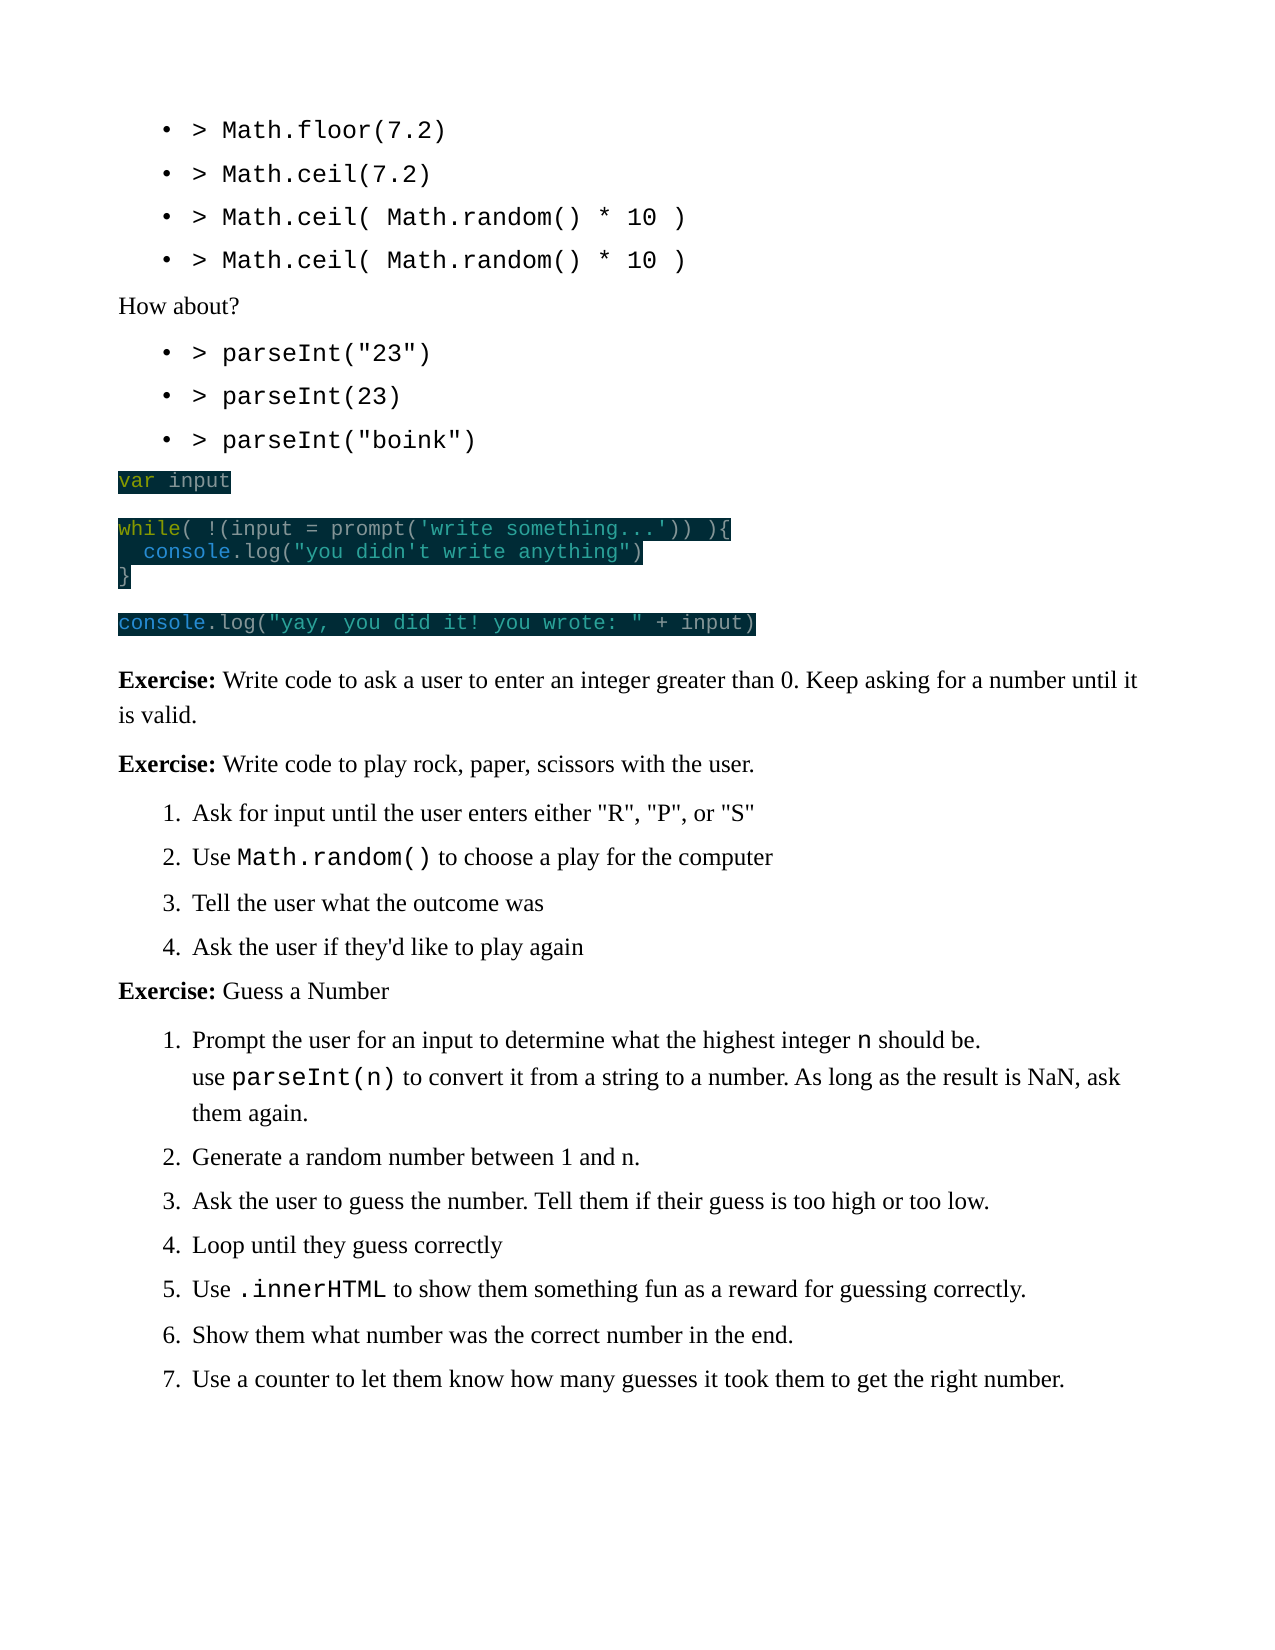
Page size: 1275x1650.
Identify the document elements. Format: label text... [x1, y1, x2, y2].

list Prompt the user for an input to determine what the highest integer n should be. use parseInt(n) to convert it from a string to a number. As long as the result is NaN, ask them again. [162, 1025, 1157, 1127]
text Exercise: Guess a Number [118, 976, 1157, 1005]
list > Math.ceil( Math.random() * 10 ) [162, 248, 1157, 276]
list Ask the user to guess the number. Tell them if their guess is too high or too low. [162, 1186, 1157, 1215]
list > Math.ceil(7.2) [162, 161, 1157, 190]
list Use a counter to let them know how many guesses it took them to get the right number. [162, 1364, 1157, 1393]
list Ask the user if they'd like to play again [162, 932, 1157, 961]
list > Math.floor(7.2) [162, 118, 1157, 146]
list Tell the user what the outcome was [162, 888, 1157, 917]
text console.log("you didn't write anything") [118, 541, 1157, 565]
list Use .innerHTML to show them something fun as a reward for guessing correctly. [162, 1274, 1157, 1304]
text console.log("yay, you did it! you wrote: " + input) [118, 612, 1157, 636]
text } [118, 565, 1157, 589]
list Generate a random number between 1 and n. [162, 1142, 1157, 1171]
list > parseInt("boink") [162, 427, 1157, 456]
list Show them what number was the correct number in the end. [162, 1320, 1157, 1349]
text var input [118, 471, 1157, 494]
list Loop until they guess correctly [162, 1230, 1157, 1258]
list > Math.ceil( Math.random() * 10 ) [162, 205, 1157, 233]
text while( !(input = prompt('write something...')) ){ [118, 518, 1157, 541]
list > parseInt(23) [162, 384, 1157, 412]
list Ask for input until the user enters either "R", "P", or "S" [162, 798, 1157, 827]
list Use Math.random() to choose a play for the computer [162, 842, 1157, 873]
list > parseInt("23") [162, 341, 1157, 369]
text Exercise: Write code to play rock, paper, scissors with the user. [118, 749, 1157, 778]
text Exercise: Write code to ask a user to enter an integer greater than 0. Keep asking for a number until it is valid. [118, 666, 1157, 729]
text How about? [118, 291, 1157, 320]
